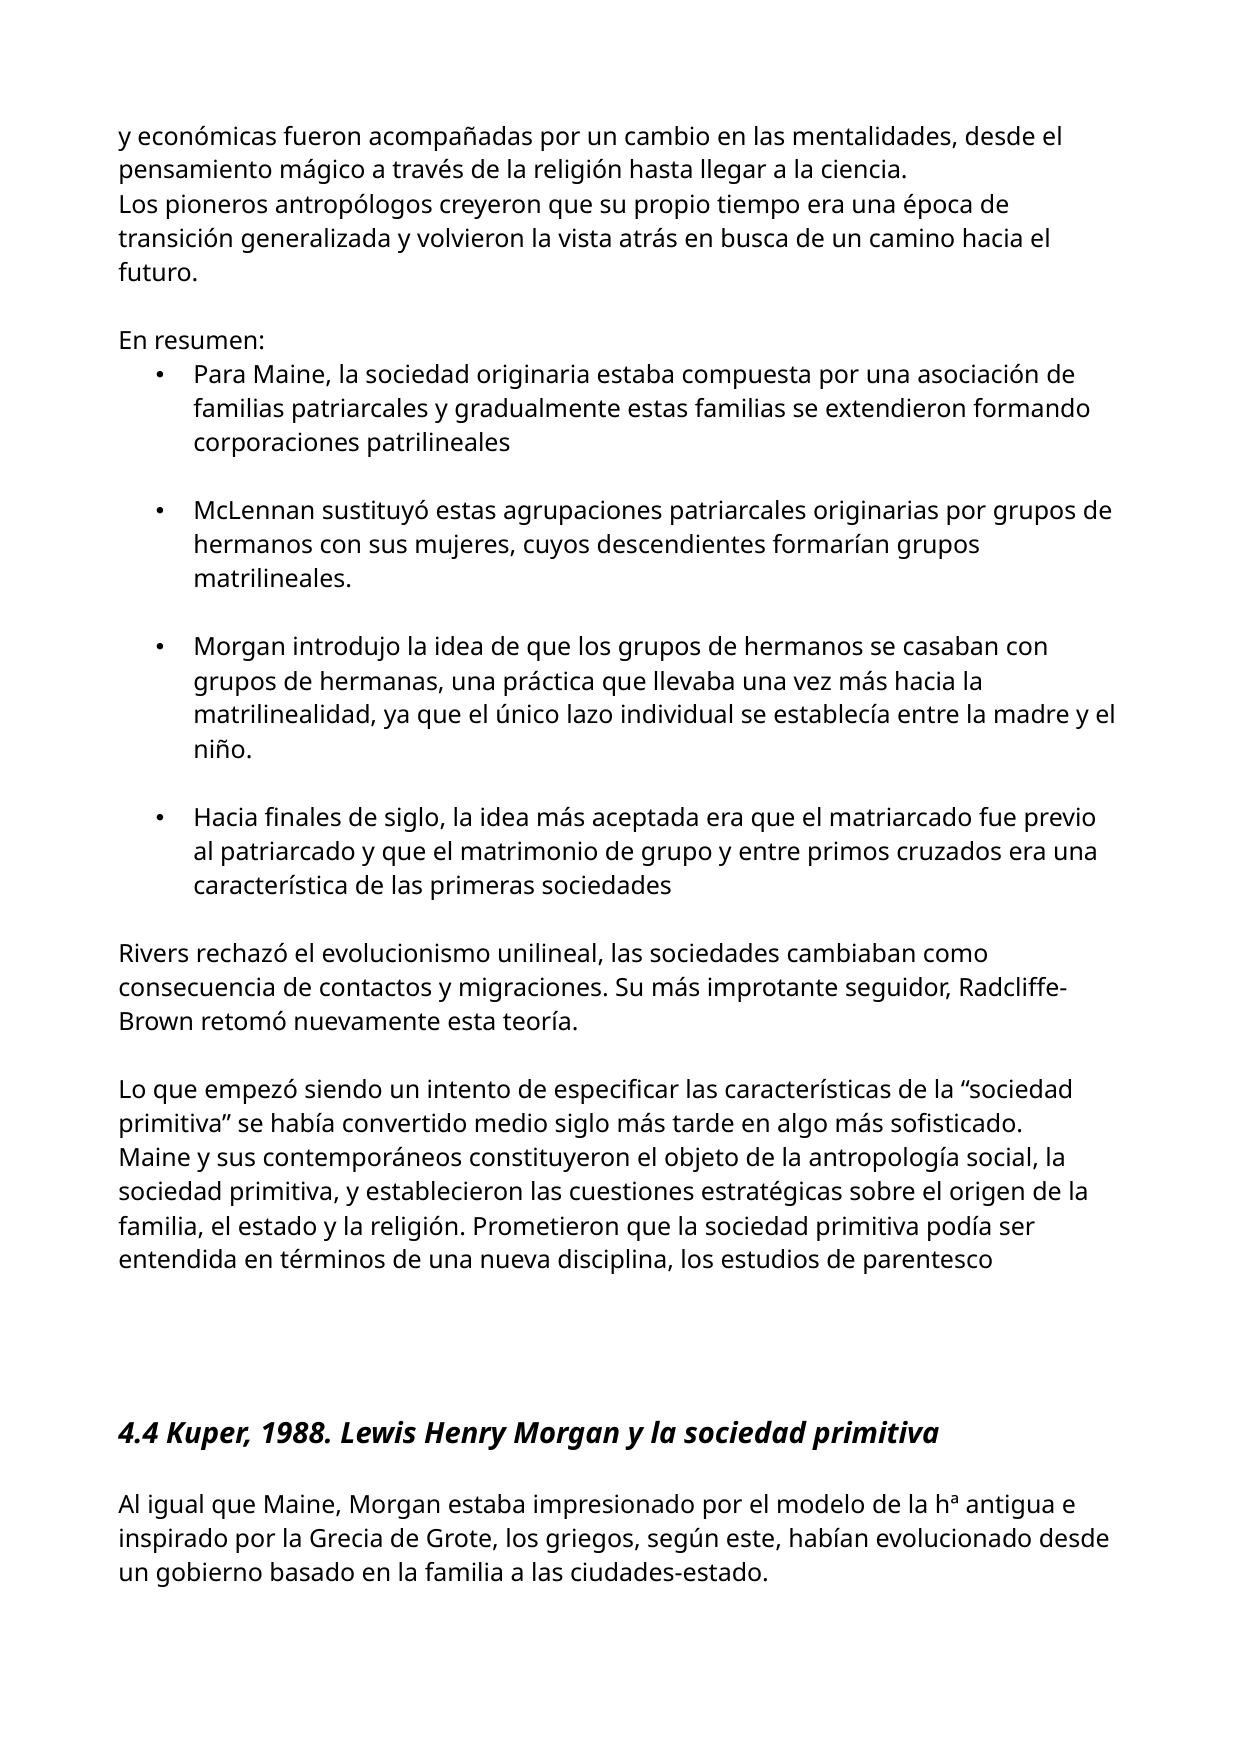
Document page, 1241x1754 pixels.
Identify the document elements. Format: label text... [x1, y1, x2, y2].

text En resumen: [118, 322, 1122, 357]
list Hacia finales de siglo, la idea más aceptada era que el matriarcado fue previo al patriarcado y que el matrimonio de grupo y entre primos cruzados era una característica de las primeras sociedades [156, 799, 1122, 902]
text Los pioneros antropólogos creyeron que su propio tiempo era una época de transición generalizada y volvieron la vista atrás en busca de un camino hacia el futuro. [118, 186, 1122, 288]
text Rivers rechazó el evolucionismo unilineal, las sociedades cambiaban como consecuencia de contactos y migraciones. Su más improtante seguidor, Radcliffe-Brown retomó nuevamente esta teoría. [118, 936, 1122, 1038]
text Lo que empezó siendo un intento de especificar las características de la “sociedad primitiva” se había convertido medio siglo más tarde en algo más sofisticado. [118, 1072, 1122, 1140]
list McLennan sustituyó estas agrupaciones patriarcales originarias por grupos de hermanos con sus mujeres, cuyos descendientes formarían grupos matrilineales. [156, 493, 1122, 629]
list Para Maine, la sociedad originaria estaba compuesta por una asociación de familias patriarcales y gradualmente estas familias se extendieron formando corporaciones patrilineales [156, 357, 1122, 493]
text 4.4 Kuper, 1988. Lewis Henry Morgan y la sociedad primitiva [118, 1412, 1122, 1452]
text Maine y sus contemporáneos constituyeron el objeto de la antropología social, la sociedad primitiva, y establecieron las cuestiones estratégicas sobre el origen de la familia, el estado y la religión. Prometieron que la sociedad primitiva podía ser entendida en términos de una nueva disciplina, los estudios de parentesco [118, 1140, 1122, 1276]
text y económicas fueron acompañadas por un cambio en las mentalidades, desde el pensamiento mágico a través de la religión hasta llegar a la ciencia. [118, 118, 1122, 186]
list Morgan introdujo la idea de que los grupos de hermanos se casaban con grupos de hermanas, una práctica que llevaba una vez más hacia la matrilinealidad, ya que el único lazo individual se establecía entre la madre y el niño. [156, 629, 1122, 799]
text Al igual que Maine, Morgan estaba impresionado por el modelo de la hª antigua e inspirado por la Grecia de Grote, los griegos, según este, habían evolucionado desde un gobierno basado en la familia a las ciudades-estado. [118, 1486, 1122, 1588]
